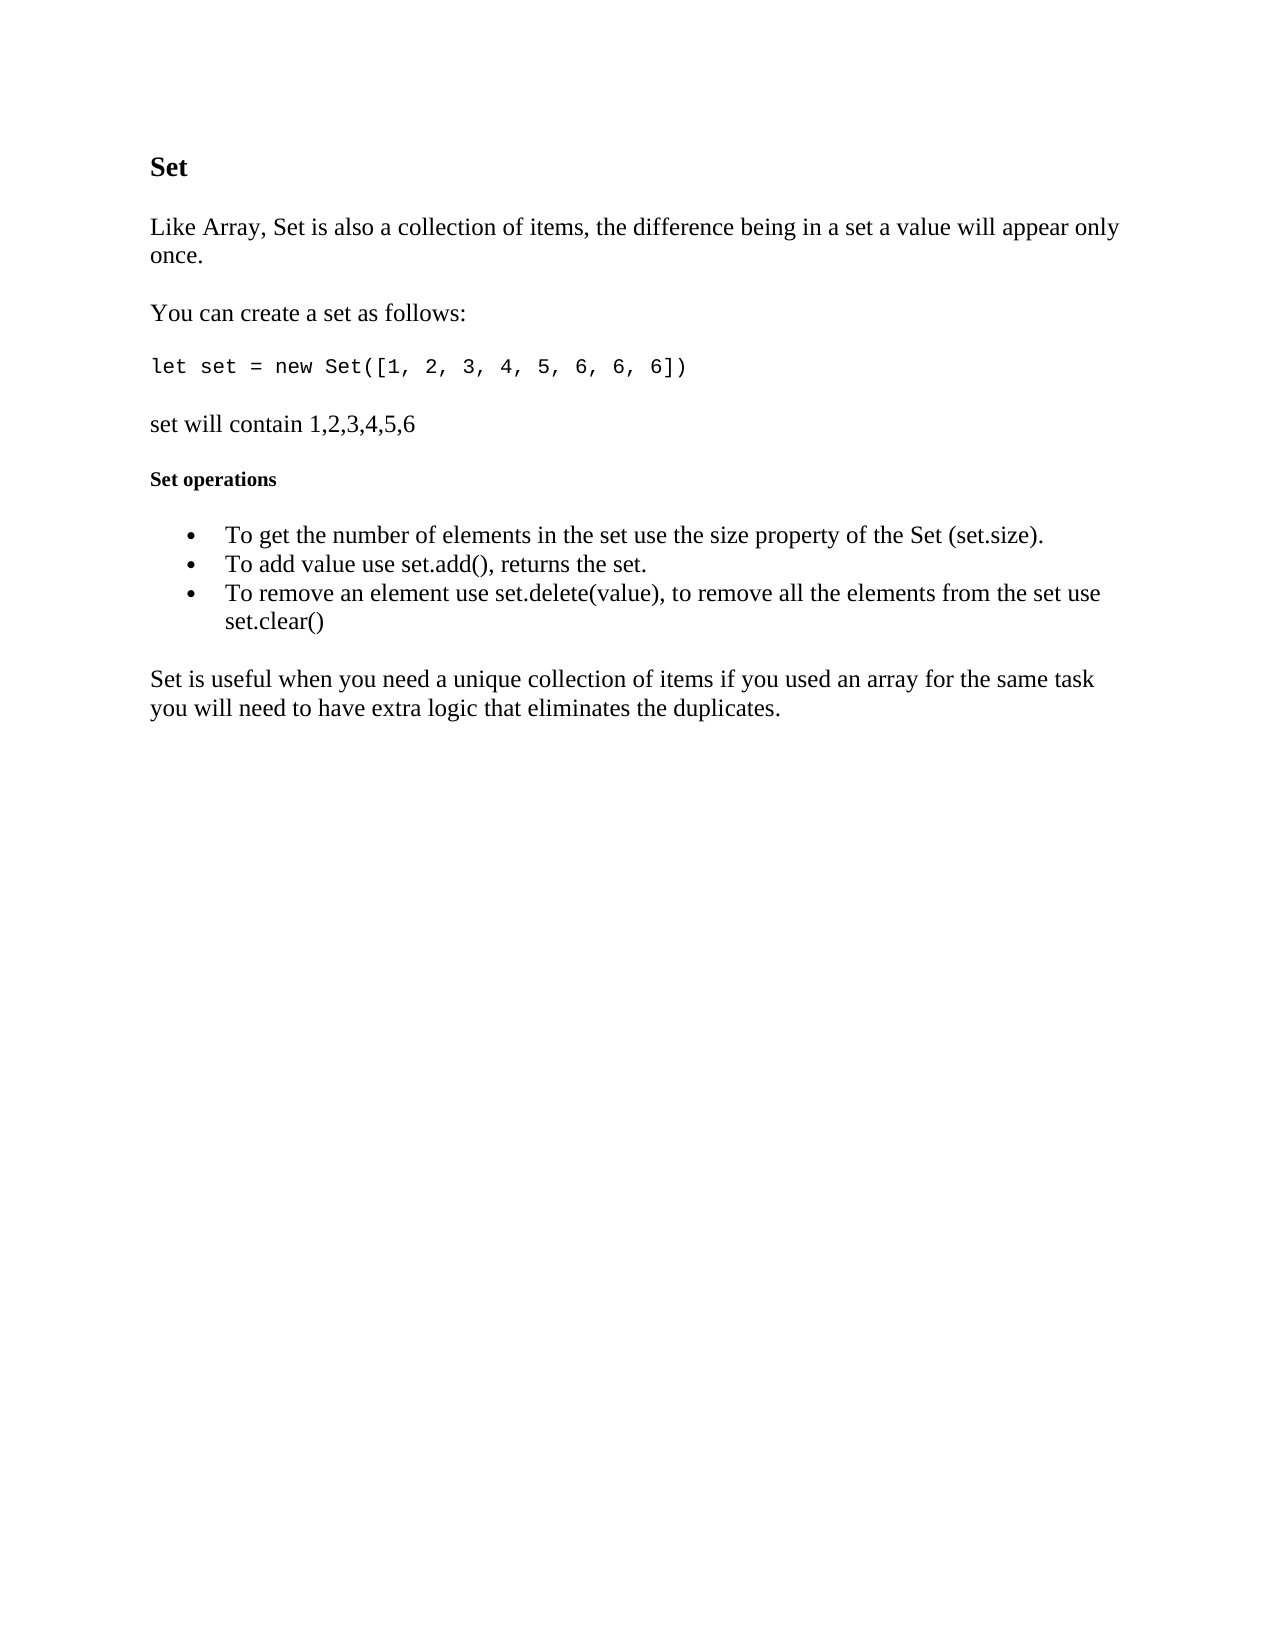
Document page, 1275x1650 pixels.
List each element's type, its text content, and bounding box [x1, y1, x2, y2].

subtitle Set operations [150, 467, 1125, 491]
text Like Array, Set is also a collection of items, the difference being in a set a value will appear only once. [150, 212, 1125, 269]
subtitle Set [150, 150, 1125, 182]
text let set = new Set([1, 2, 3, 4, 5, 6, 6, 6]) [150, 356, 1125, 380]
list To add value use set.add(), returns the set. [187, 549, 1125, 578]
list To get the number of elements in the set use the size property of the Set (set.size). [187, 520, 1125, 549]
text set will contain 1,2,3,4,5,6 [150, 409, 1125, 438]
list To remove an element use set.delete(value), to remove all the elements from the set use set.clear() [187, 578, 1125, 635]
text You can create a set as follows: [150, 298, 1125, 327]
text Set is useful when you need a unique collection of items if you used an array for the same task you will need to have extra logic that eliminates the duplicates. [150, 664, 1125, 722]
